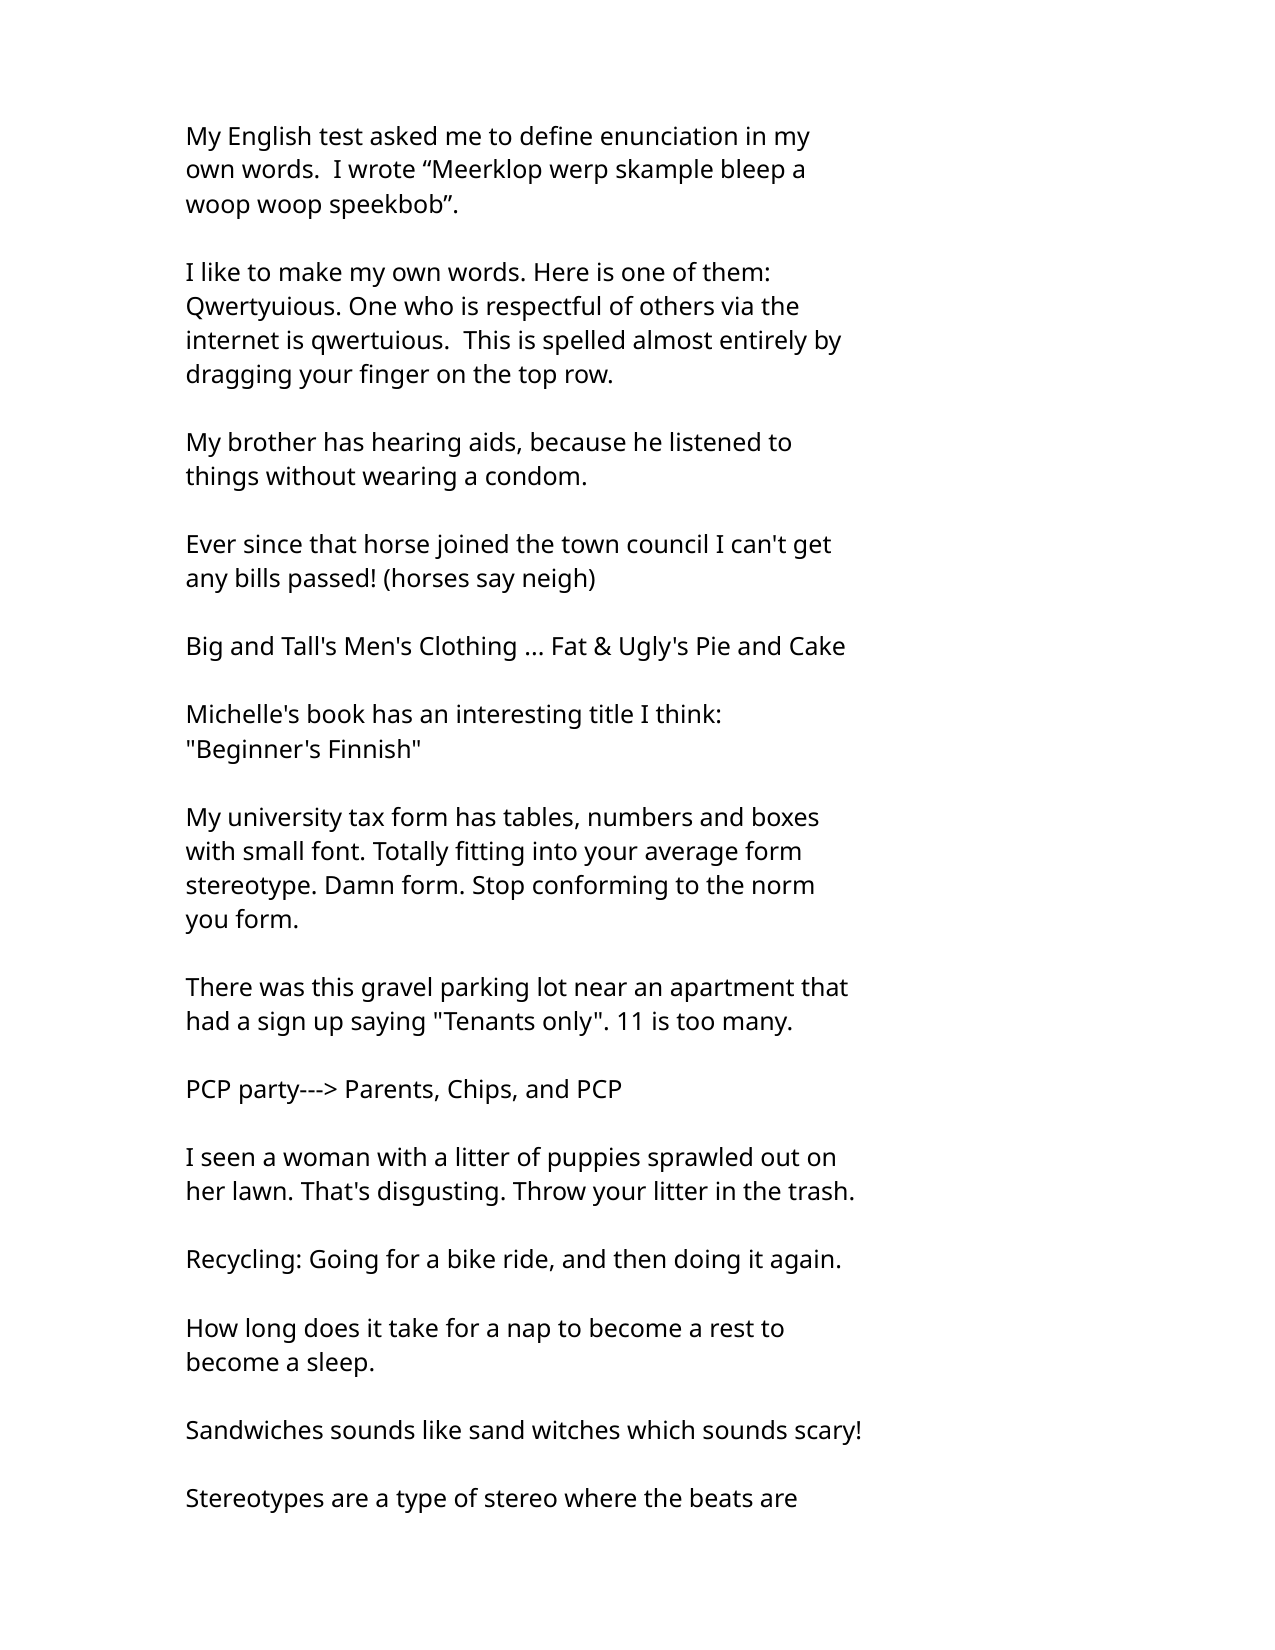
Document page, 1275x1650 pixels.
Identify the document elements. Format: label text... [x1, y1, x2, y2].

text My brother has hearing aids, because he listened to things without wearing a condom. [185, 425, 863, 493]
text Ever since that horse joined the town council I can't get any bills passed! (horses say neigh) [185, 527, 863, 595]
text Michelle's book has an interesting title I think: "Beginner's Finnish" [185, 697, 863, 765]
text My English test asked me to define enunciation in my own words. I wrote “Meerklop werp skample bleep a woop woop speekbob”. [185, 118, 863, 220]
text I seen a woman with a litter of puppies sprawled out on her lawn. That's disgusting. Throw your litter in the trash. [185, 1140, 863, 1208]
text Stereotypes are a type of stereo where the beats are [185, 1481, 863, 1515]
text My university tax form has tables, numbers and boxes with small font. Totally fitting into your average form stereotype. Damn form. Stop conforming to the norm you form. [185, 799, 863, 936]
text PCP party---> Parents, Chips, and PCP [185, 1072, 863, 1106]
text Recycling: Going for a bike ride, and then doing it again. [185, 1242, 863, 1276]
text How long does it take for a nap to become a rest to become a sleep. [185, 1310, 863, 1378]
text There was this gravel parking lot near an apartment that had a sign up saying "Tenants only". 11 is too many. [185, 970, 863, 1038]
text Big and Tall's Men's Clothing ... Fat & Ugly's Pie and Cake [185, 629, 863, 663]
text Sandwiches sounds like sand witches which sounds scary! [185, 1412, 863, 1447]
text I like to make my own words. Here is one of them: Qwertyuious. One who is respectful of others via the internet is qwertuious. This is spelled almost entirely by dragging your finger on the top row. [185, 254, 863, 391]
